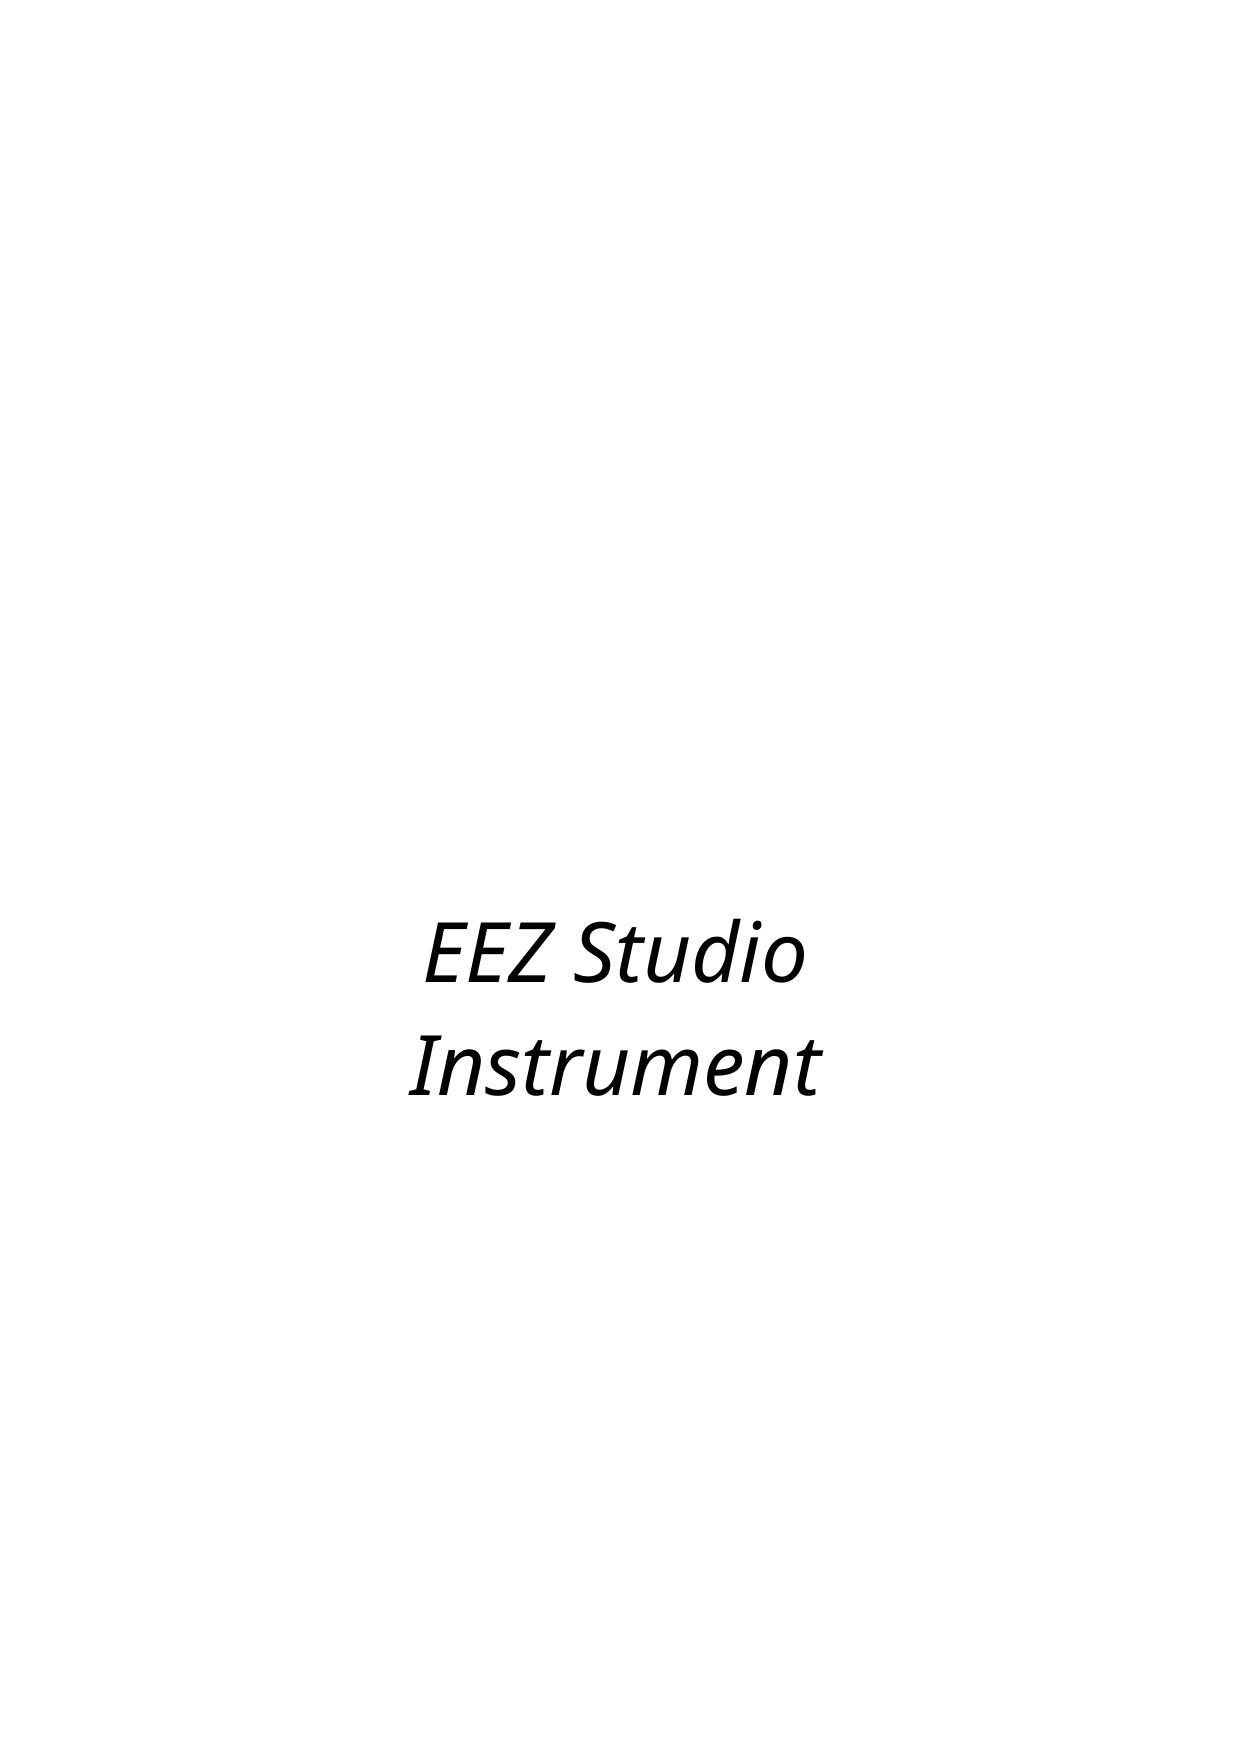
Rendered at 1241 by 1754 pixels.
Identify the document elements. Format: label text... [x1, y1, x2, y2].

text Instrument [118, 1007, 1122, 1120]
text EEZ Studio [118, 893, 1122, 1007]
